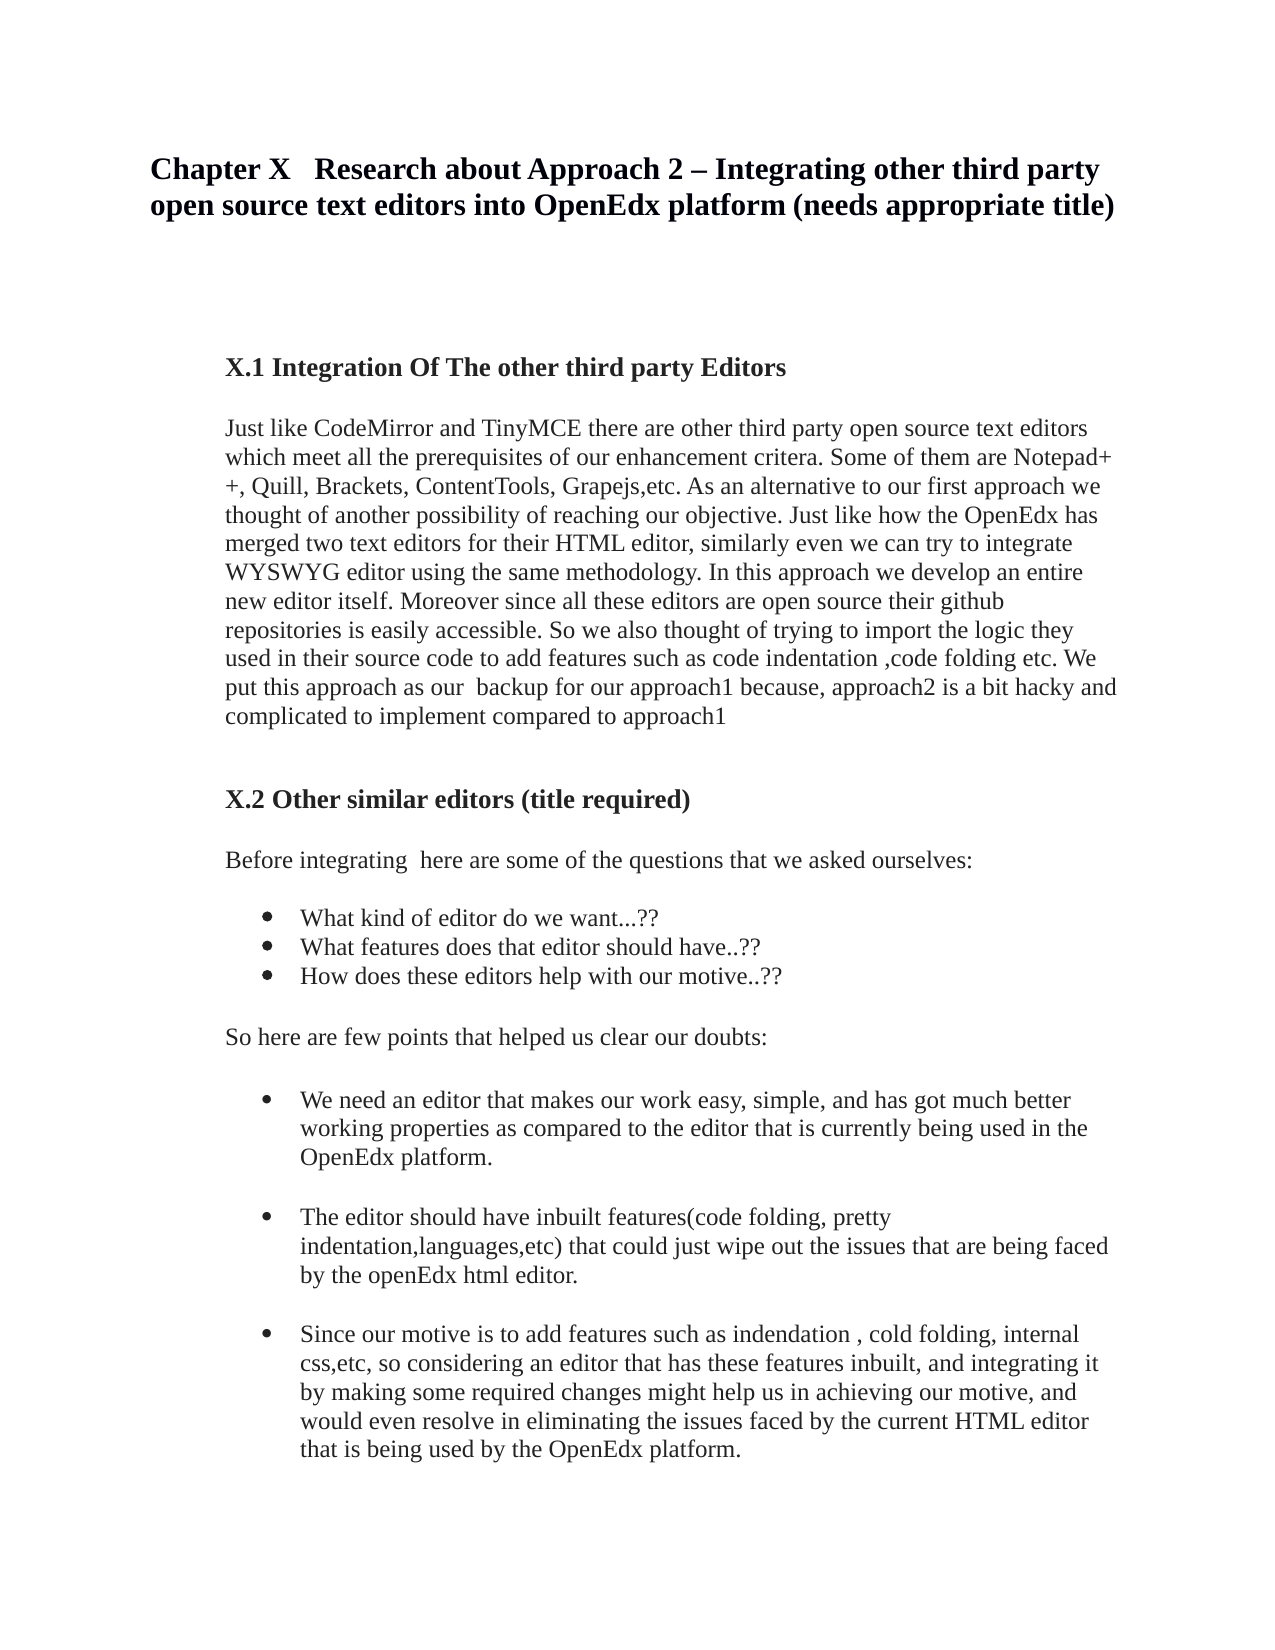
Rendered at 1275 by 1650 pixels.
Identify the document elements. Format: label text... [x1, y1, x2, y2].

list X.2 Other similar editors (title required) [225, 783, 1125, 814]
list We need an editor that makes our work easy, simple, and has got much better working properties as compared to the editor that is currently being used in the OpenEdx platform. [262, 1085, 1125, 1171]
text Chapter X Research about Approach 2 – Integrating other third party open source text editors into OpenEdx platform (needs appropriate title) [150, 150, 1125, 222]
list X.1 Integration Of The other third party Editors [225, 351, 1125, 382]
list The editor should have inbuilt features(code folding, pretty indentation,languages,etc) that could just wipe out the issues that are being faced by the openEdx html editor. [262, 1202, 1125, 1288]
list Just like CodeMirror and TinyMCE there are other third party open source text editors which meet all the prerequisites of our enhancement critera. Some of them are Notepad++, Quill, Brackets, ContentTools, Grapejs,etc. As an alternative to our first approach we thought of another possibility of reaching our objective. Just like how the OpenEdx has merged two text editors for their HTML editor, similarly even we can try to integrate WYSWYG editor using the same methodology. In this approach we develop an entire new editor itself. Moreover since all these editors are open source their github repositories is easily accessible. So we also thought of trying to import the logic they used in their source code to add features such as code indentation ,code folding etc. We put this approach as our backup for our approach1 because, approach2 is a bit hacky and complicated to implement compared to approach1 [225, 413, 1125, 730]
list What kind of editor do we want...?? [262, 903, 1125, 932]
list Before integrating here are some of the questions that we asked ourselves: [225, 845, 1125, 874]
list What features does that editor should have..?? [262, 932, 1125, 961]
text So here are few points that helped us clear our doubts: [225, 1022, 1125, 1050]
list How does these editors help with our motive..?? [262, 961, 1125, 990]
list Since our motive is to add features such as indendation , cold folding, internal css,etc, so considering an editor that has these features inbuilt, and integrating it by making some required changes might help us in achieving our motive, and would even resolve in eliminating the issues faced by the current HTML editor that is being used by the OpenEdx platform. [262, 1319, 1125, 1463]
